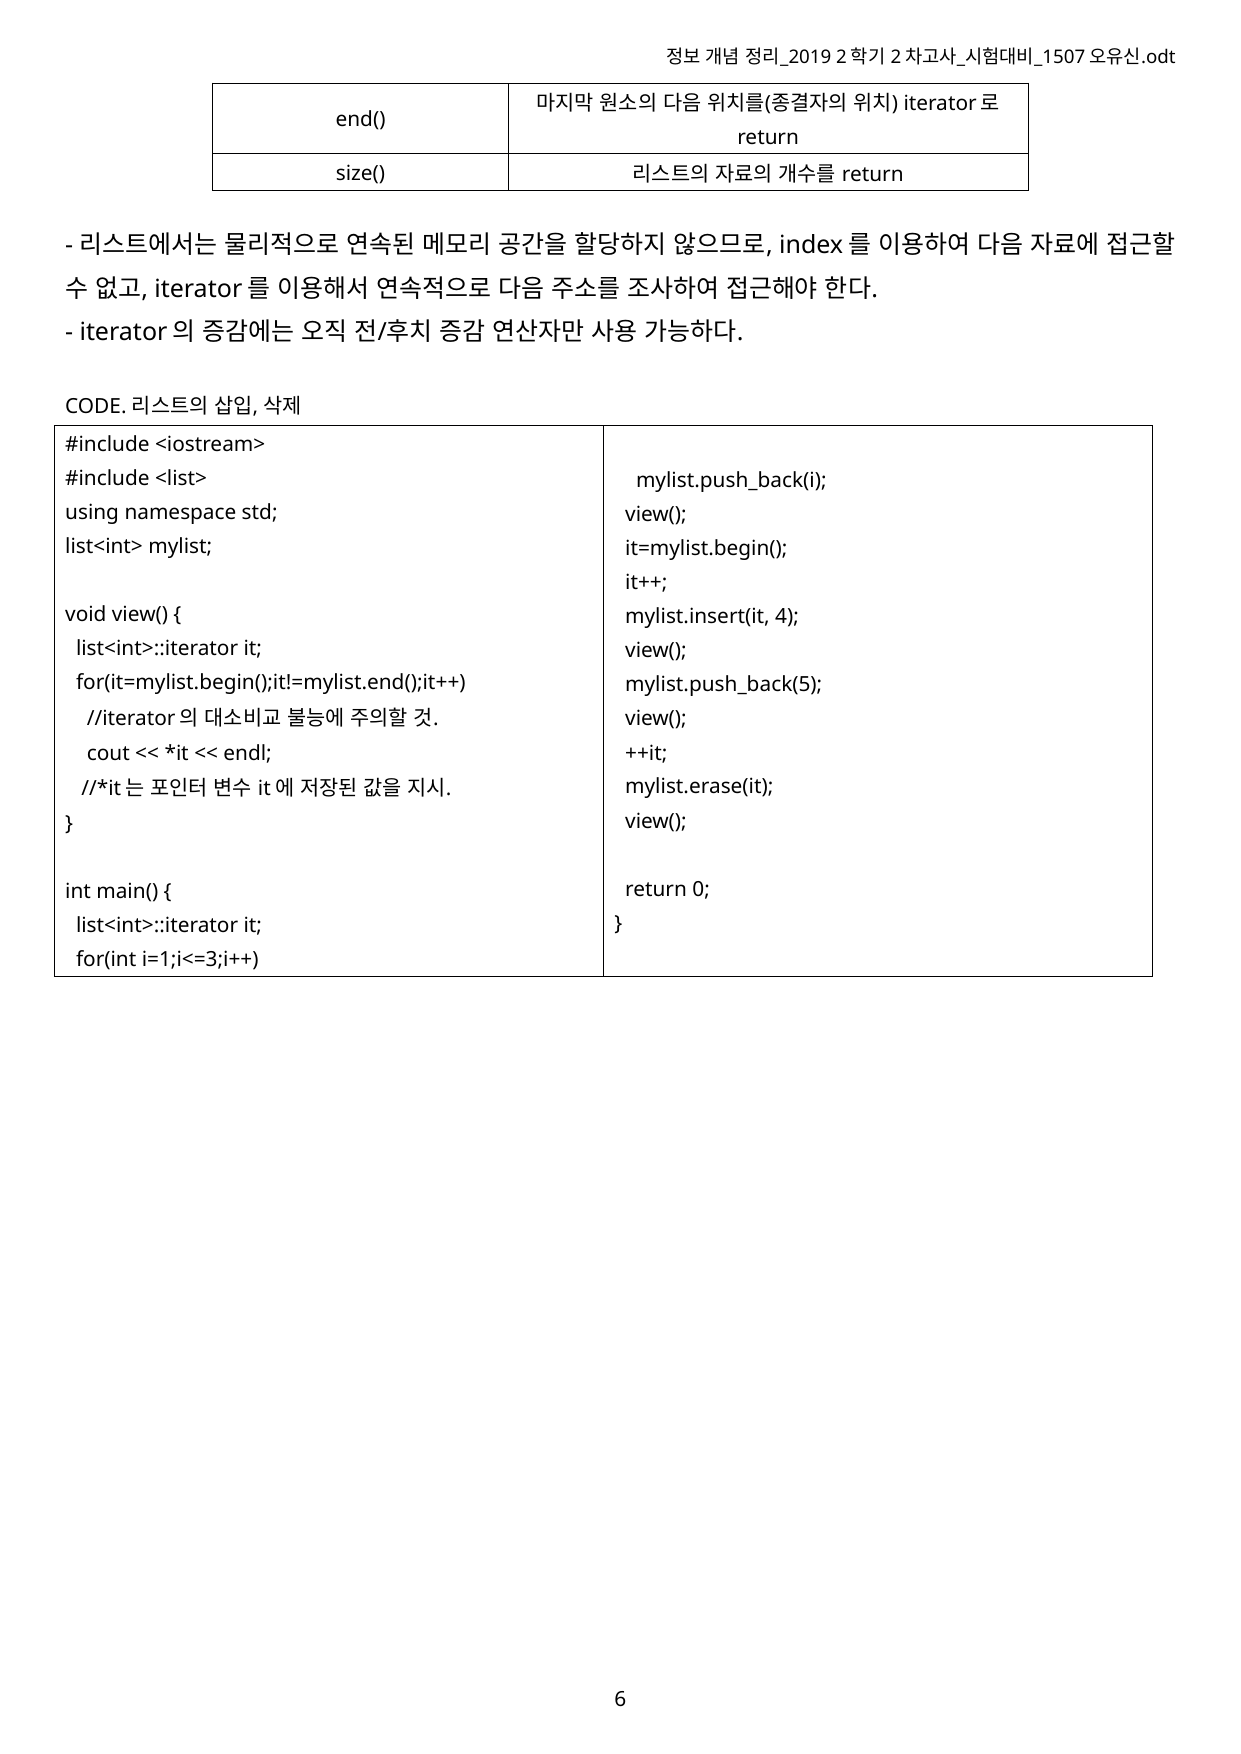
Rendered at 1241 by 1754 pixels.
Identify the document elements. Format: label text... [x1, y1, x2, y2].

table_header mylist.push_back(i); view(); it=mylist.begin(); it++; mylist.insert(it, 4); view(); mylist.push_back(5); view(); ++it; mylist.erase(it); view(); return 0; } [604, 426, 1152, 976]
table_header #include <iostream> #include <list> using namespace std; list<int> mylist; void view() { list<int>::iterator it; for(it=mylist.begin();it!=mylist.end();it++) //iterator의 대소비교 불능에 주의할 것. cout << *it << endl; //*it는 포인터 변수 it에 저장된 값을 지시. } int main() { list<int>::iterator it; for(int i=1;i<=3;i++) [55, 426, 603, 976]
list 리스트에서는 물리적으로 연속된 메모리 공간을 할당하지 않으므로, index를 이용하여 다음 자료에 접근할 수 없고, iterator를 이용해서 연속적으로 다음 주소를 조사하여 접근해야 한다. [65, 224, 1175, 304]
table_cell end() [213, 84, 508, 153]
table_cell 마지막 원소의 다음 위치를(종결자의 위치) iterator로 return [509, 84, 1028, 153]
list iterator의 증감에는 오직 전/후치 증감 연산자만 사용 가능하다. [65, 311, 1175, 348]
table_cell 리스트의 자료의 개수를 return [509, 154, 1028, 190]
text CODE. 리스트의 삽입, 삭제 [65, 389, 1175, 419]
table_cell size() [213, 154, 508, 190]
